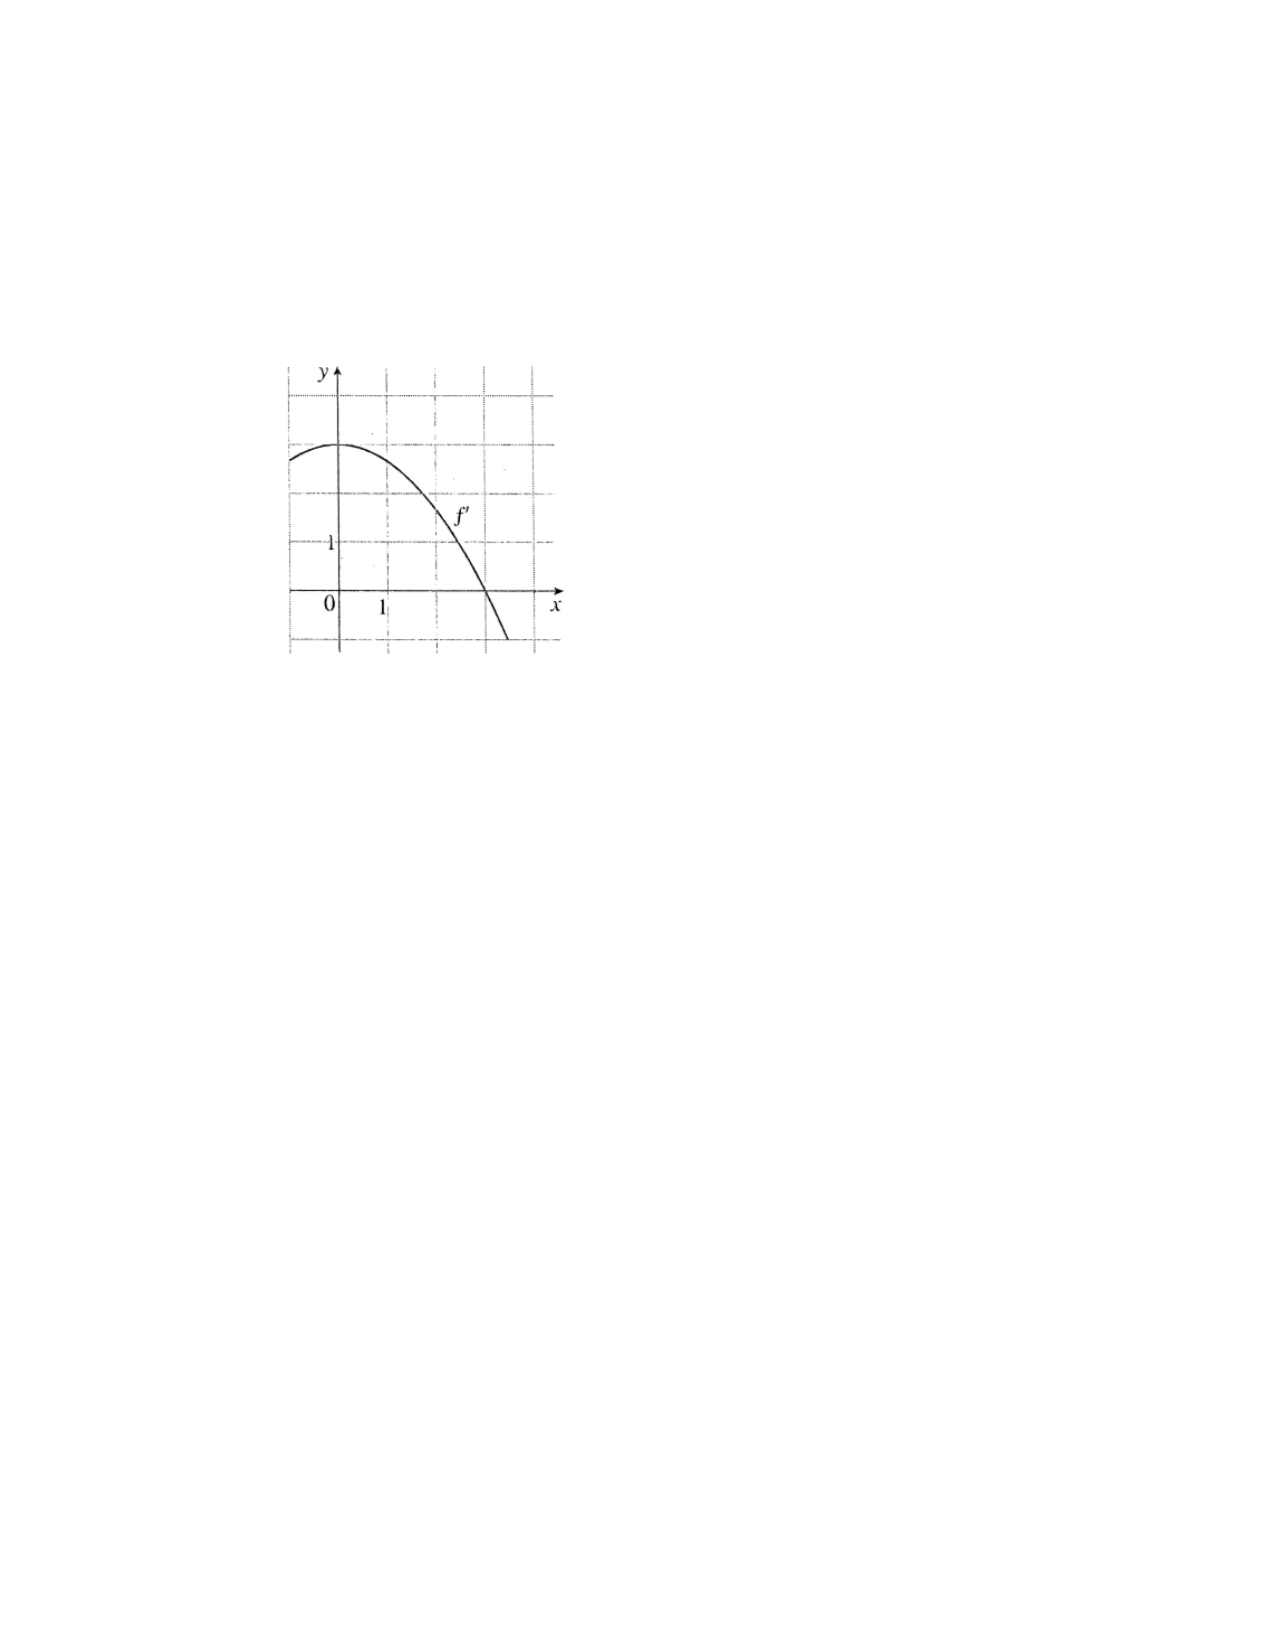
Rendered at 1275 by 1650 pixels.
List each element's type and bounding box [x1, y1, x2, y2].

picture [286, 356, 575, 666]
